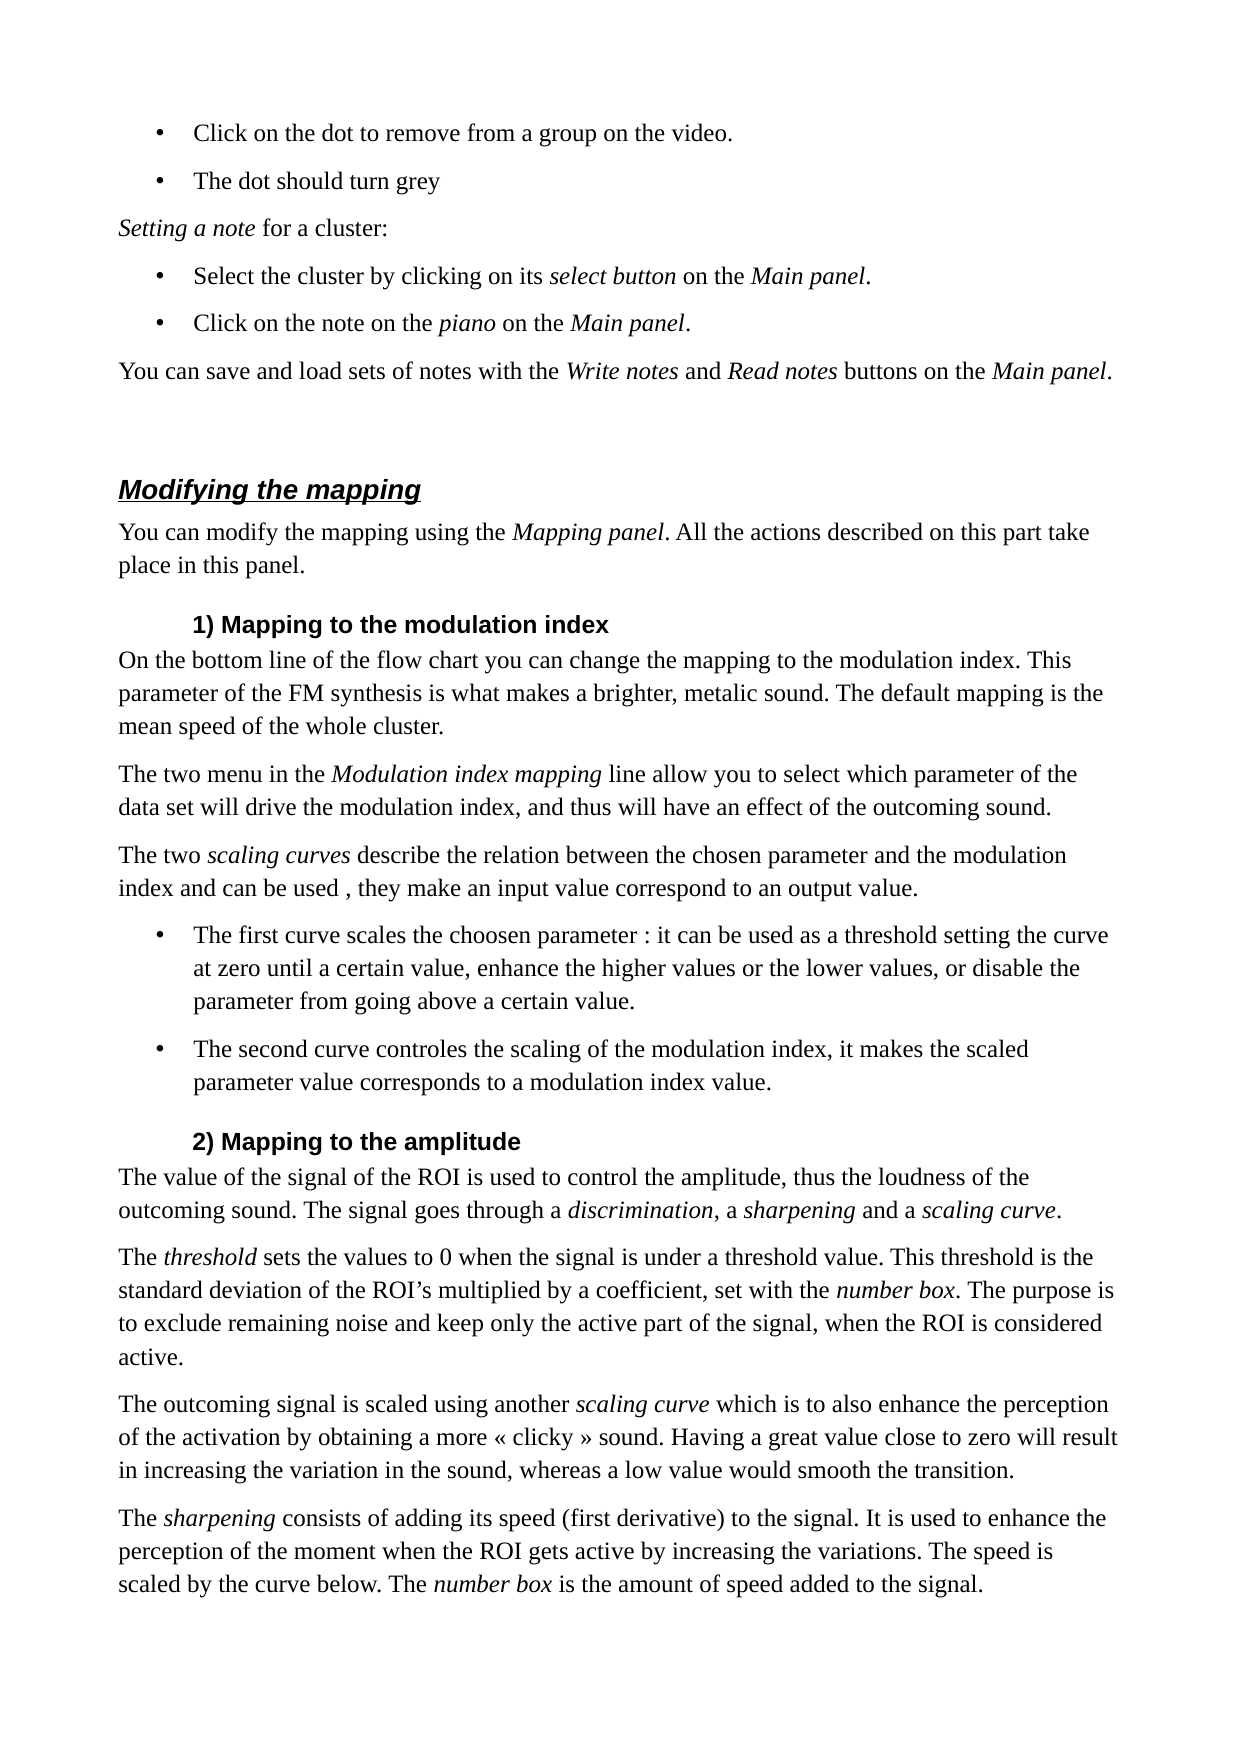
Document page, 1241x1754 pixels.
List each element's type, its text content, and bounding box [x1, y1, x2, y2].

text The two scaling curves describe the relation between the chosen parameter and the modulation index and can be used , they make an input value correspond to an output value. [118, 840, 1122, 901]
text The outcoming signal is scaled using another scaling curve which is to also enhance the perception of the activation by obtaining a more « clicky » sound. Having a great value close to zero will result in increasing the variation in the sound, whereas a low value would smooth the transition. [118, 1389, 1122, 1484]
list Select the cluster by clicking on its select button on the Main panel. [156, 261, 1122, 290]
text The value of the signal of the ROI is used to control the amplitude, thus the loudness of the outcoming sound. The signal goes through a discrimination, a sharpening and a scaling curve. [118, 1162, 1122, 1224]
list Click on the dot to remove from a group on the video. [156, 118, 1122, 147]
subtitle 2) Mapping to the amplitude [118, 1127, 1122, 1156]
text The sharpening consists of adding its speed (first derivative) to the signal. It is used to enhance the perception of the moment when the ROI gets active by increasing the variations. The speed is scaled by the curve below. The number box is the amount of speed added to the signal. [118, 1503, 1122, 1598]
text You can modify the mapping using the Mapping panel. All the actions described on this part take place in this panel. [118, 517, 1122, 579]
list The first curve scales the choosen parameter : it can be used as a threshold setting the curve at zero until a certain value, enhance the higher values or the lower values, or disable the parameter from going above a certain value. [156, 920, 1122, 1015]
text The two menu in the Modulation index mapping line allow you to select which parameter of the data set will drive the modulation index, and thus will have an effect of the outcoming sound. [118, 759, 1122, 821]
list The dot should turn grey [156, 166, 1122, 194]
text The threshold sets the values to 0 when the signal is under a threshold value. This threshold is the standard deviation of the ROI’s multiplied by a coefficient, set with the number box. The purpose is to exclude remaining noise and keep only the active part of the signal, when the ROI is considered active. [118, 1242, 1122, 1370]
list The second curve controles the scaling of the modulation index, it makes the scaled parameter value corresponds to a modulation index value. [156, 1034, 1122, 1096]
text Setting a note for a cluster: [118, 213, 1122, 242]
subtitle Modifying the mapping [118, 473, 1122, 505]
text On the bottom line of the flow chart you can change the mapping to the modulation index. This parameter of the FM synthesis is what makes a brighter, metalic sound. The default mapping is the mean speed of the whole cluster. [118, 645, 1122, 740]
text You can save and load sets of notes with the Write notes and Read notes buttons on the Main panel. [118, 356, 1122, 385]
subtitle 1) Mapping to the modulation index [118, 611, 1122, 639]
list Click on the note on the piano on the Main panel. [156, 308, 1122, 337]
